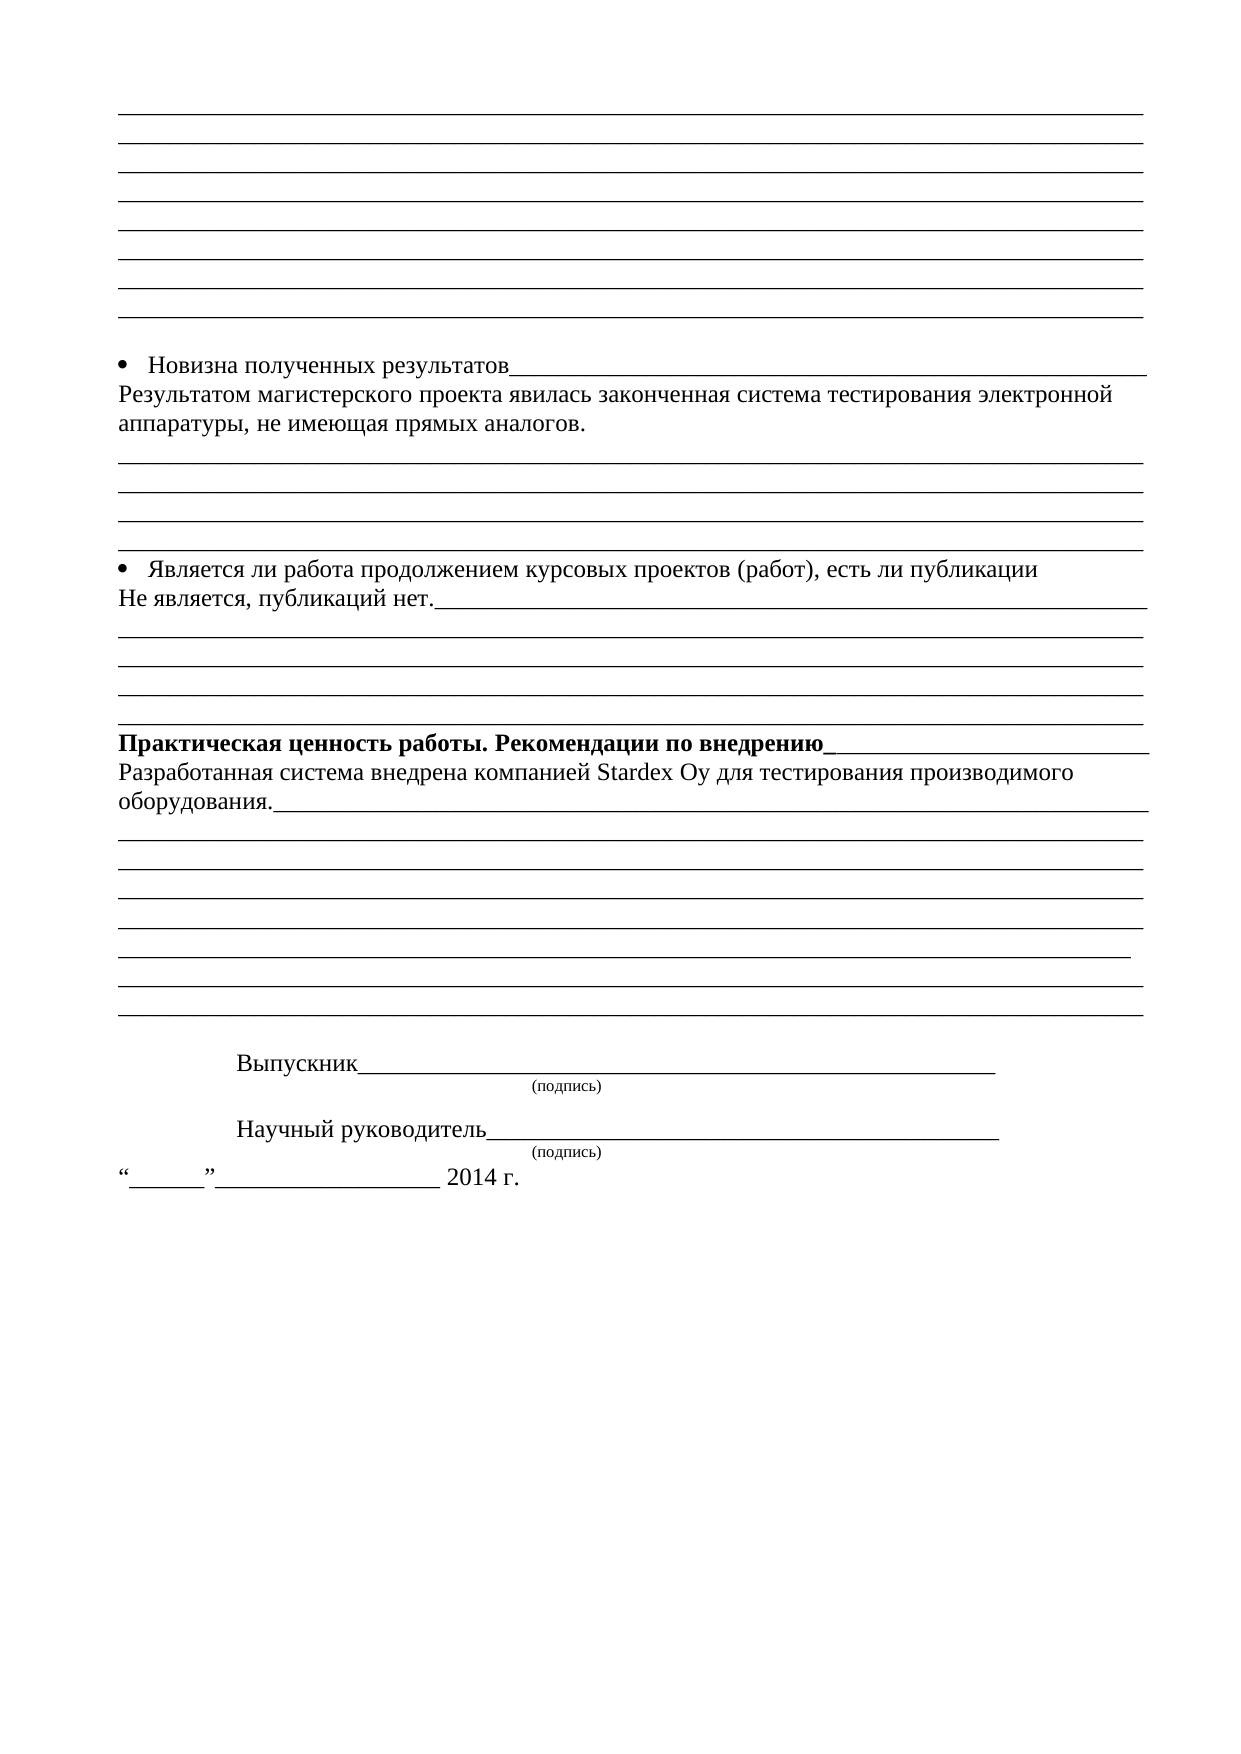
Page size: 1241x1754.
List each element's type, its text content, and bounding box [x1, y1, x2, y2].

text “______”__________________ 2014 г. [118, 1161, 1152, 1191]
text __________________________________________________________________________________ [118, 234, 1152, 263]
text __________________________________________________________________________________ [118, 961, 1152, 989]
text __________________________________________________________________________________ [118, 641, 1152, 670]
text __________________________________________________________________________________ [118, 496, 1152, 524]
text Результатом магистерского проекта явилась законченная система тестирования электронной аппаратуры, не имеющая прямых аналогов. [118, 379, 1152, 437]
text Разработанная система внедрена компанией Stardex Oy для тестирования производимого оборудования.______________________________________________________________________ [118, 757, 1152, 815]
text (подпись) [118, 1077, 1152, 1095]
text __________________________________________________________________________________ [118, 263, 1152, 292]
text __________________________________________________________________________________ [118, 524, 1152, 554]
text __________________________________________________________________________________ [118, 118, 1152, 147]
text __________________________________________________________________________________ [118, 89, 1152, 118]
text __________________________________________________________________________________ [118, 989, 1152, 1019]
text __________________________________________________________________________________ [118, 437, 1152, 466]
list Является ли работа продолжением курсовых проектов (работ), есть ли публикации [118, 554, 1152, 583]
text __________________________________________________________________________________ [118, 612, 1152, 641]
text Научный руководитель_________________________________________ [118, 1114, 1152, 1143]
text __________________________________________________________________________________ [118, 466, 1152, 496]
text __________________________________________________________________________________ [118, 292, 1152, 321]
text Не является, публикаций нет._________________________________________________________ [118, 583, 1152, 612]
text __________________________________________________________________________________ [118, 815, 1152, 844]
text Практическая ценность работы. Рекомендации по внедрению__________________________ [118, 728, 1152, 757]
text __________________________________________________________________________________ [118, 844, 1152, 873]
text __________________________________________________________________________________ [118, 147, 1152, 176]
text (подпись) [118, 1143, 1152, 1161]
list Новизна полученных результатов___________________________________________________ [118, 350, 1152, 379]
text __________________________________________________________________________________ [118, 699, 1152, 728]
text __________________________________________________________________________________ [118, 670, 1152, 699]
text ___________________________________________________________________________________________________________________________________________________________________ [118, 902, 1152, 961]
text __________________________________________________________________________________ [118, 176, 1152, 205]
text __________________________________________________________________________________ [118, 873, 1152, 902]
text __________________________________________________________________________________ [118, 205, 1152, 234]
text Выпускник___________________________________________________ [118, 1048, 1152, 1077]
